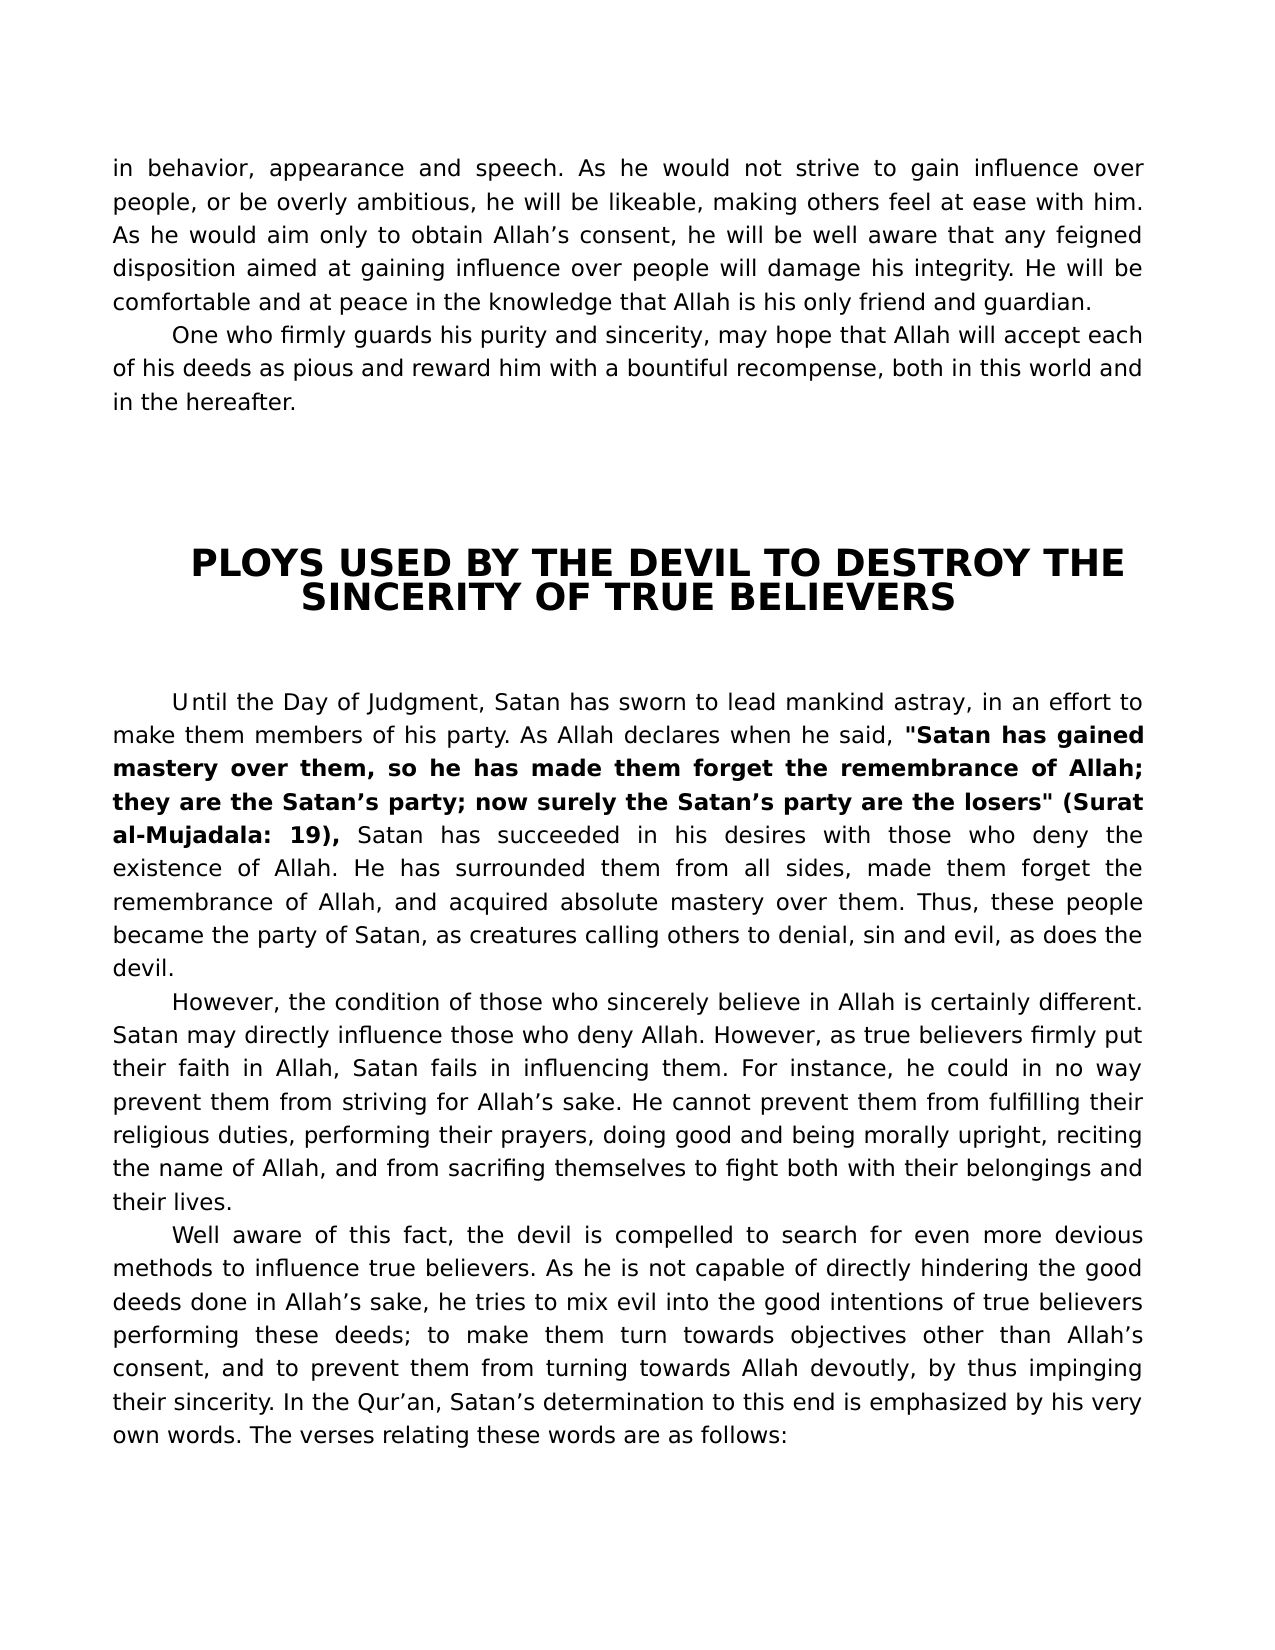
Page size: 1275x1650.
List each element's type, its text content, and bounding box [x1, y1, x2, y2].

text One who firmly guards his purity and sincerity, may hope that Allah will accept each of his deeds as pious and reward him with a bountiful recompense, both in this world and in the hereafter. [112, 317, 1145, 417]
text Until the Day of Judgment, Satan has sworn to lead mankind astray, in an effort to make them members of his party. As Allah declares when he said, "Satan has gained mastery over them, so he has made them forget the remembrance of Allah; they are the Satan’s party; now surely the Satan’s party are the losers" (Surat al-Mujadala: 19), Satan has succeeded in his desires with those who deny the existence of Allah. He has surrounded them from all sides, made them forget the remembrance of Allah, and acquired absolute mastery over them. Thus, these people became the party of Satan, as creatures calling others to denial, sin and evil, as does the devil. [112, 683, 1145, 983]
text However, the condition of those who sincerely believe in Allah is certainly different. Satan may directly influence those who deny Allah. However, as true believers firmly put their faith in Allah, Satan fails in influencing them. For instance, he could in no way prevent them from striving for Allah’s sake. He cannot prevent them from fulfilling their religious duties, performing their prayers, doing good and being morally upright, reciting the name of Allah, and from sacrifing themselves to fight both with their belongings and their lives. [112, 983, 1145, 1217]
text PLOYS USED BY THE DEVIL TO DESTROY THE SINCERITY OF TRUE BELIEVERS [112, 550, 1145, 617]
text in behavior, appearance and speech. As he would not strive to gain influence over people, or be overly ambitious, he will be likeable, making others feel at ease with him. As he would aim only to obtain Allah’s consent, he will be well aware that any feigned disposition aimed at gaining influence over people will damage his integrity. He will be comfortable and at peace in the knowledge that Allah is his only friend and guardian. [112, 150, 1145, 317]
text Well aware of this fact, the devil is compelled to search for even more devious methods to influence true believers. As he is not capable of directly hindering the good deeds done in Allah’s sake, he tries to mix evil into the good intentions of true believers performing these deeds; to make them turn towards objectives other than Allah’s consent, and to prevent them from turning towards Allah devoutly, by thus impinging their sincerity. In the Qur’an, Satan’s determination to this end is emphasized by his very own words. The verses relating these words are as follows: [112, 1217, 1145, 1450]
